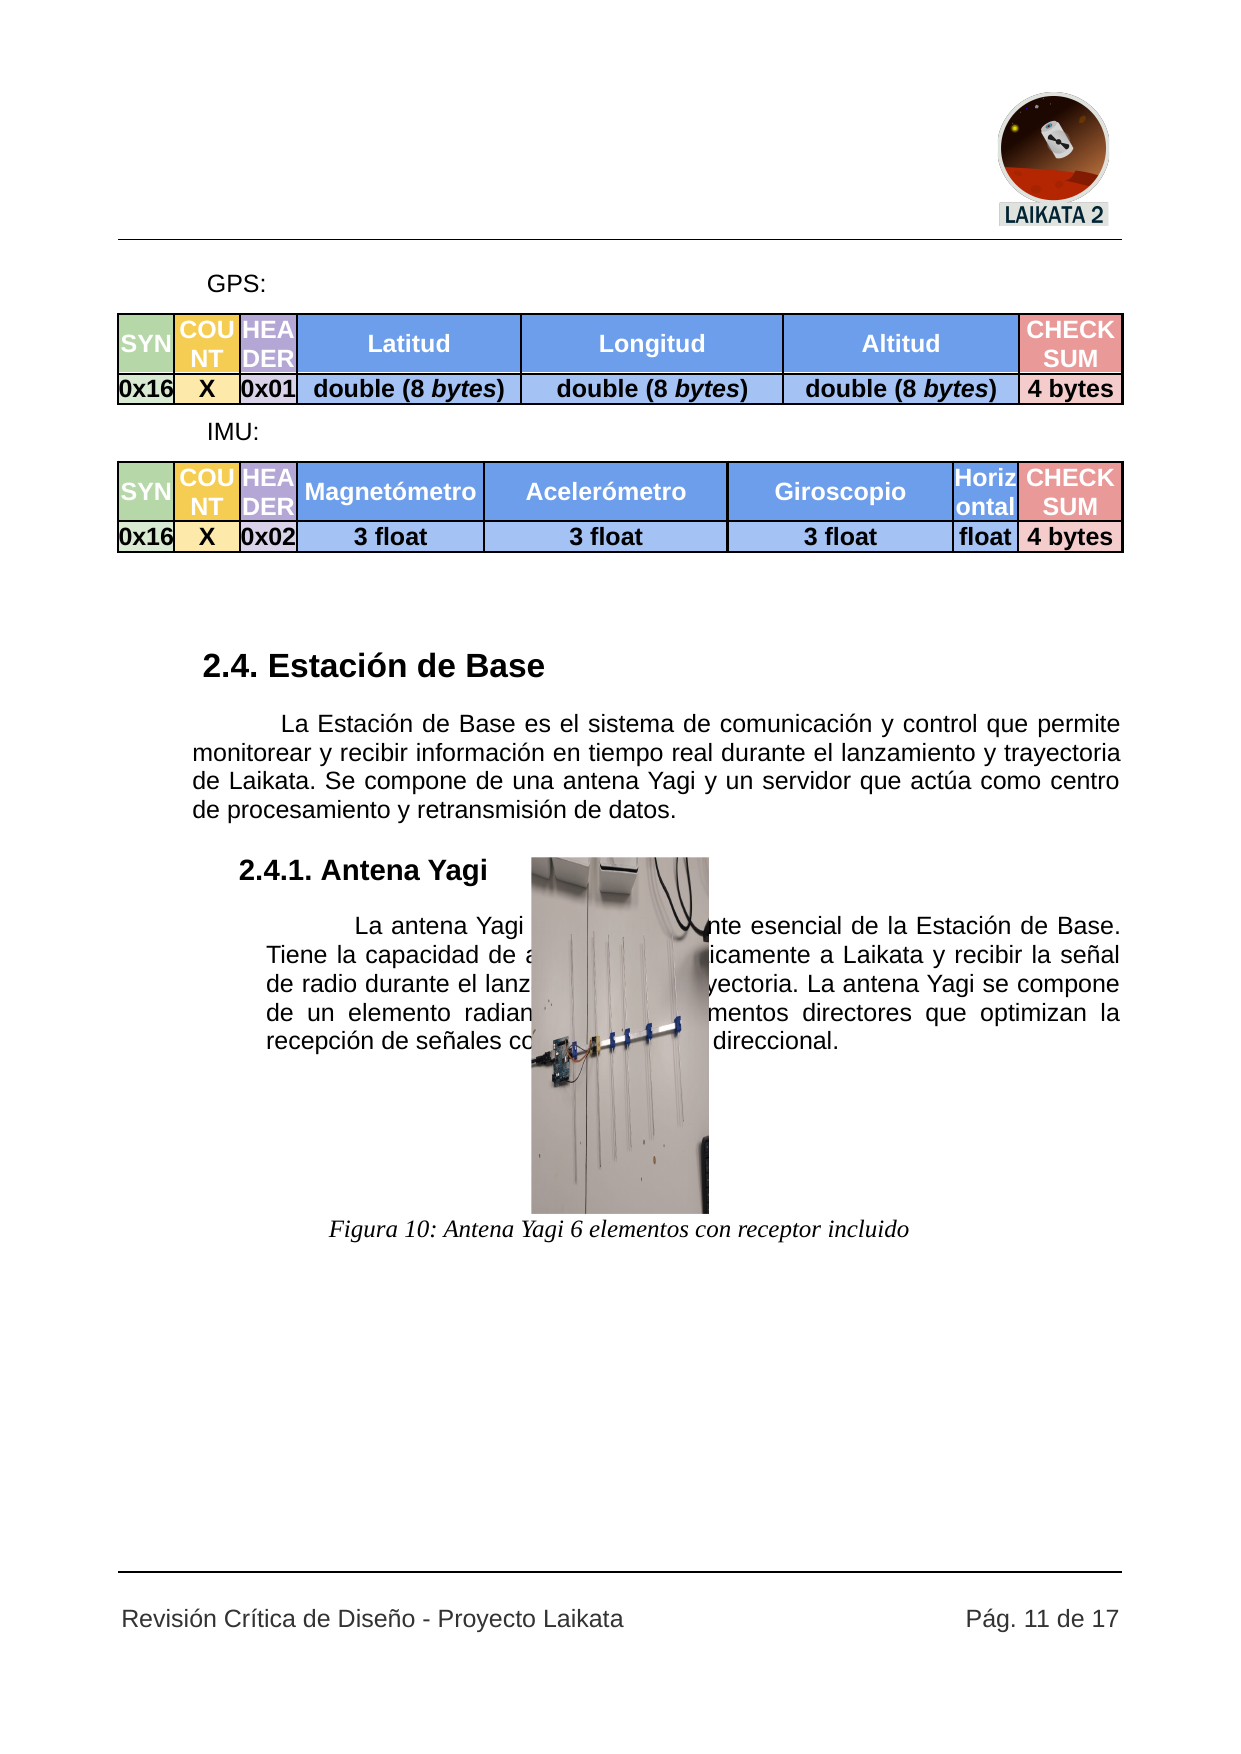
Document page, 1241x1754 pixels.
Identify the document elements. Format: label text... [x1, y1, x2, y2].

table_header Magnetómetro [298, 463, 483, 520]
table_cell 4 bytes [1019, 522, 1121, 551]
subtitle Estación de Base [193, 646, 1122, 684]
text IMU: [118, 417, 1122, 446]
table_cell double (8 bytes) [522, 375, 782, 403]
table_cell X [175, 375, 239, 403]
text La antena Yagi es un componente esencial de la Estación de Base. Tiene la capacidad de apuntar automáticamente a Laikata y recibir la señal de radio durante el lanzamiento y la trayectoria. La antena Yagi se compone de un elemento radiante y varios elementos directores que optimizan la recepción de señales con una ganancia direccional. [266, 911, 531, 1055]
table_cell 0x16 [119, 375, 173, 403]
table_cell 3 float [485, 522, 726, 551]
table_cell 0x16 [119, 522, 173, 551]
table_cell X [175, 522, 239, 551]
table_header SYN [119, 315, 173, 372]
table_header Giroscopio [729, 463, 952, 520]
subtitle Antena Yagi [231, 853, 1122, 887]
table_header COUNT [175, 463, 239, 520]
table_cell double (8 bytes) [298, 375, 520, 403]
table_header Altitud [784, 315, 1018, 372]
table_header SYN [119, 463, 173, 520]
table_header Latitud [298, 315, 520, 372]
picture [531, 858, 708, 1214]
text La antena Yagi es un componente esencial de la Estación de Base. Tiene la capacidad de apuntar automáticamente a Laikata y recibir la señal de radio durante el lanzamiento y la trayectoria. La antena Yagi se compone de un elemento radiante y varios elementos directores que optimizan la recepción de señales con una ganancia direccional. [709, 911, 1122, 1055]
picture [997, 92, 1110, 226]
table_cell float [954, 522, 1017, 551]
table_header CHECKSUM [1019, 463, 1121, 520]
text Figura 10: Antena Yagi 6 elementos con receptor incluido [249, 1163, 992, 1243]
table_header Longitud [522, 315, 782, 372]
table_cell 4 bytes [1020, 375, 1121, 403]
table_cell 0x02 [241, 522, 296, 551]
text La Estación de Base es el sistema de comunicación y control que permite monitorear y recibir información en tiempo real durante el lanzamiento y trayectoria de Laikata. Se compone de una antena Yagi y un servidor que actúa como centro de procesamiento y retransmisión de datos. [192, 709, 1122, 824]
table_cell double (8 bytes) [784, 375, 1018, 403]
table_cell 0x01 [241, 375, 296, 403]
table_header HEADER [241, 315, 296, 372]
text GPS: [118, 269, 1122, 298]
table_cell 3 float [729, 522, 952, 551]
table_header Horizontal [954, 463, 1017, 520]
table_header Acelerómetro [485, 463, 726, 520]
table_header CHECKSUM [1020, 315, 1121, 372]
table_header COUNT [175, 315, 239, 372]
table_cell 3 float [298, 522, 483, 551]
table_header HEADER [241, 463, 296, 520]
